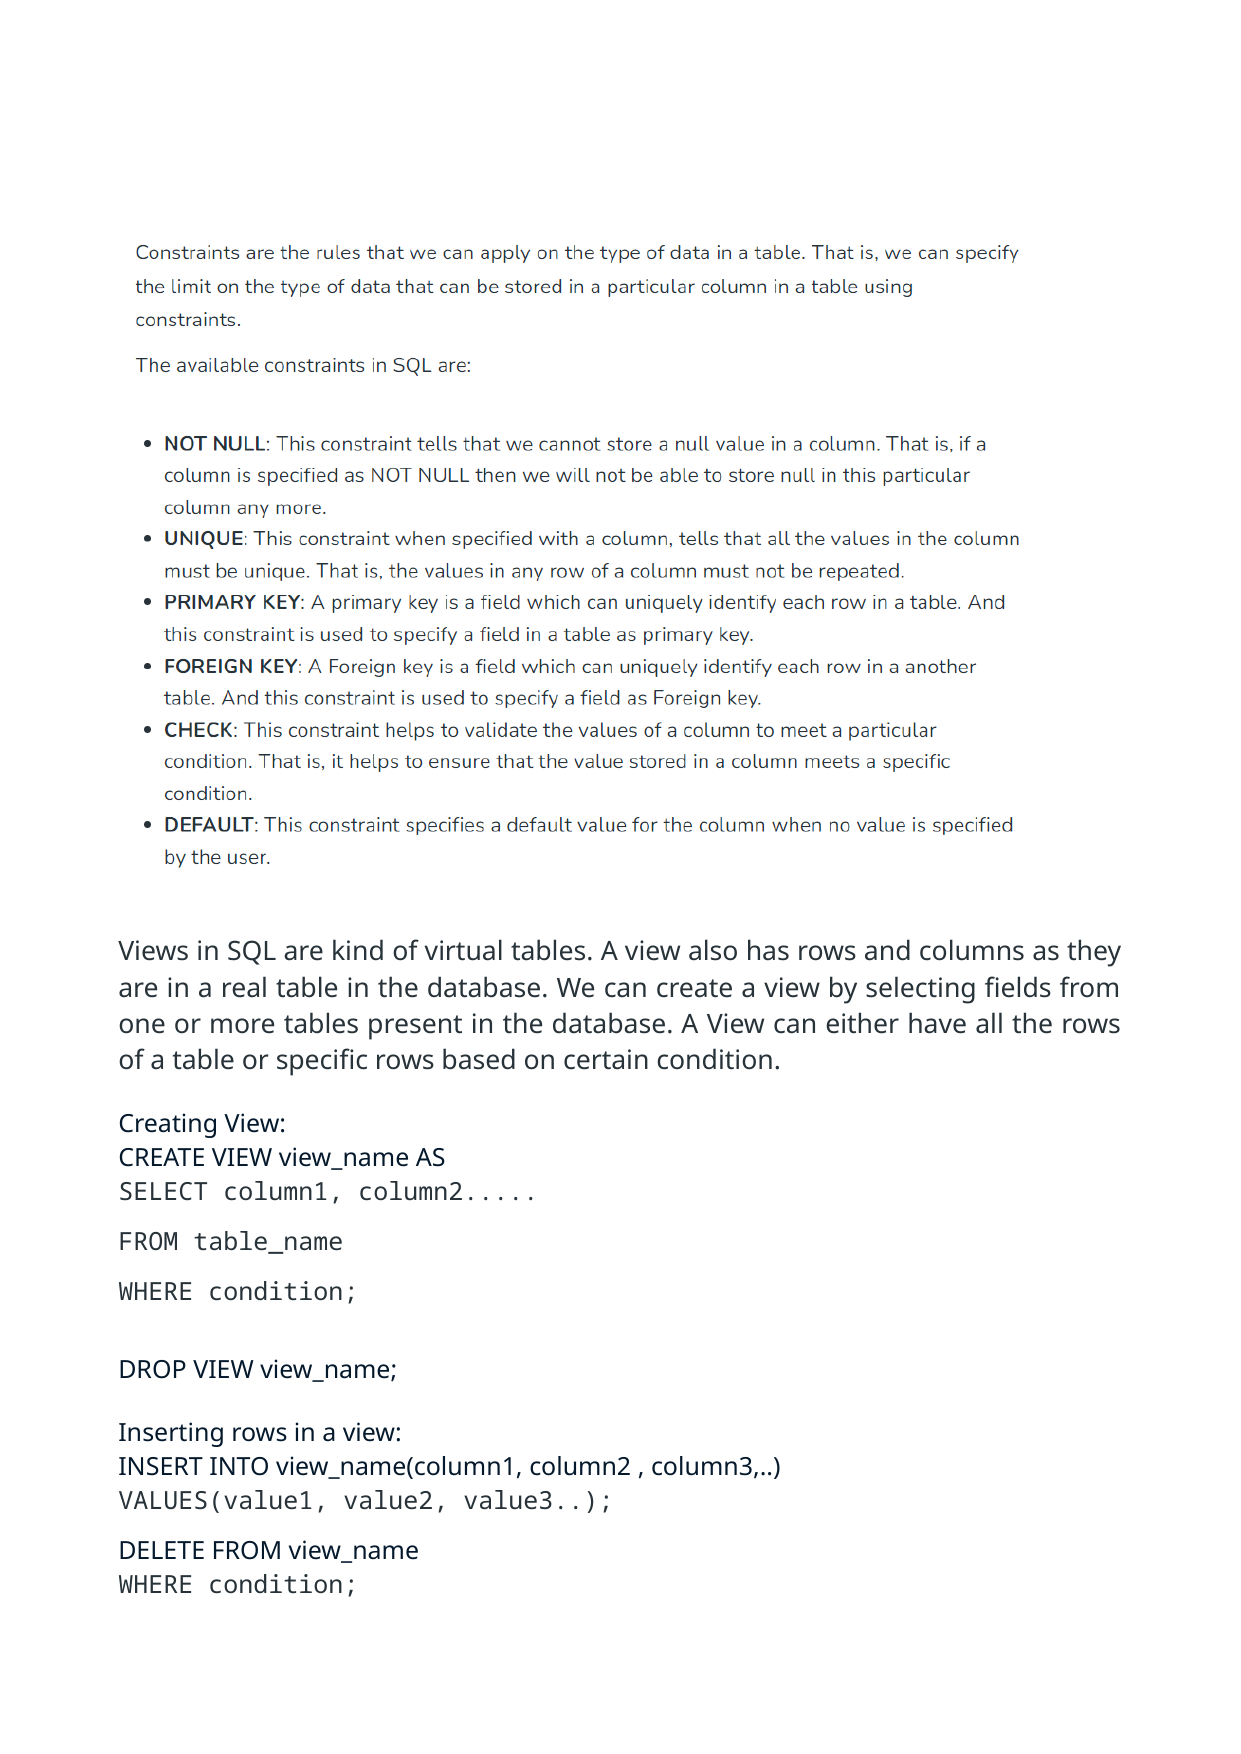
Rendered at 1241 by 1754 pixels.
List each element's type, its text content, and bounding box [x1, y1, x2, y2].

text WHERE condition; [118, 1566, 1122, 1600]
text Creating View: [118, 1106, 1122, 1140]
text SELECT column1, column2..... [118, 1174, 1122, 1208]
text FROM table_name [118, 1223, 1122, 1258]
text INSERT INTO view_name(column1, column2 , column3,..) [118, 1448, 1122, 1483]
text WHERE condition; [118, 1273, 1122, 1307]
text Inserting rows in a view: [118, 1414, 1122, 1448]
text DROP VIEW view_name; [118, 1352, 1122, 1386]
text CREATE VIEW view_name AS [118, 1140, 1122, 1174]
text VALUES(value1, value2, value3..); [118, 1483, 1122, 1517]
text DELETE FROM view_name [118, 1532, 1122, 1566]
picture [118, 233, 1123, 904]
text Views in SQL are kind of virtual tables. A view also has rows and columns as they are in a real table in the database. We can create a view by selecting fields from one or more tables present in the database. A View can either have all the rows of a table or specific rows based on certain condition. [118, 932, 1122, 1077]
